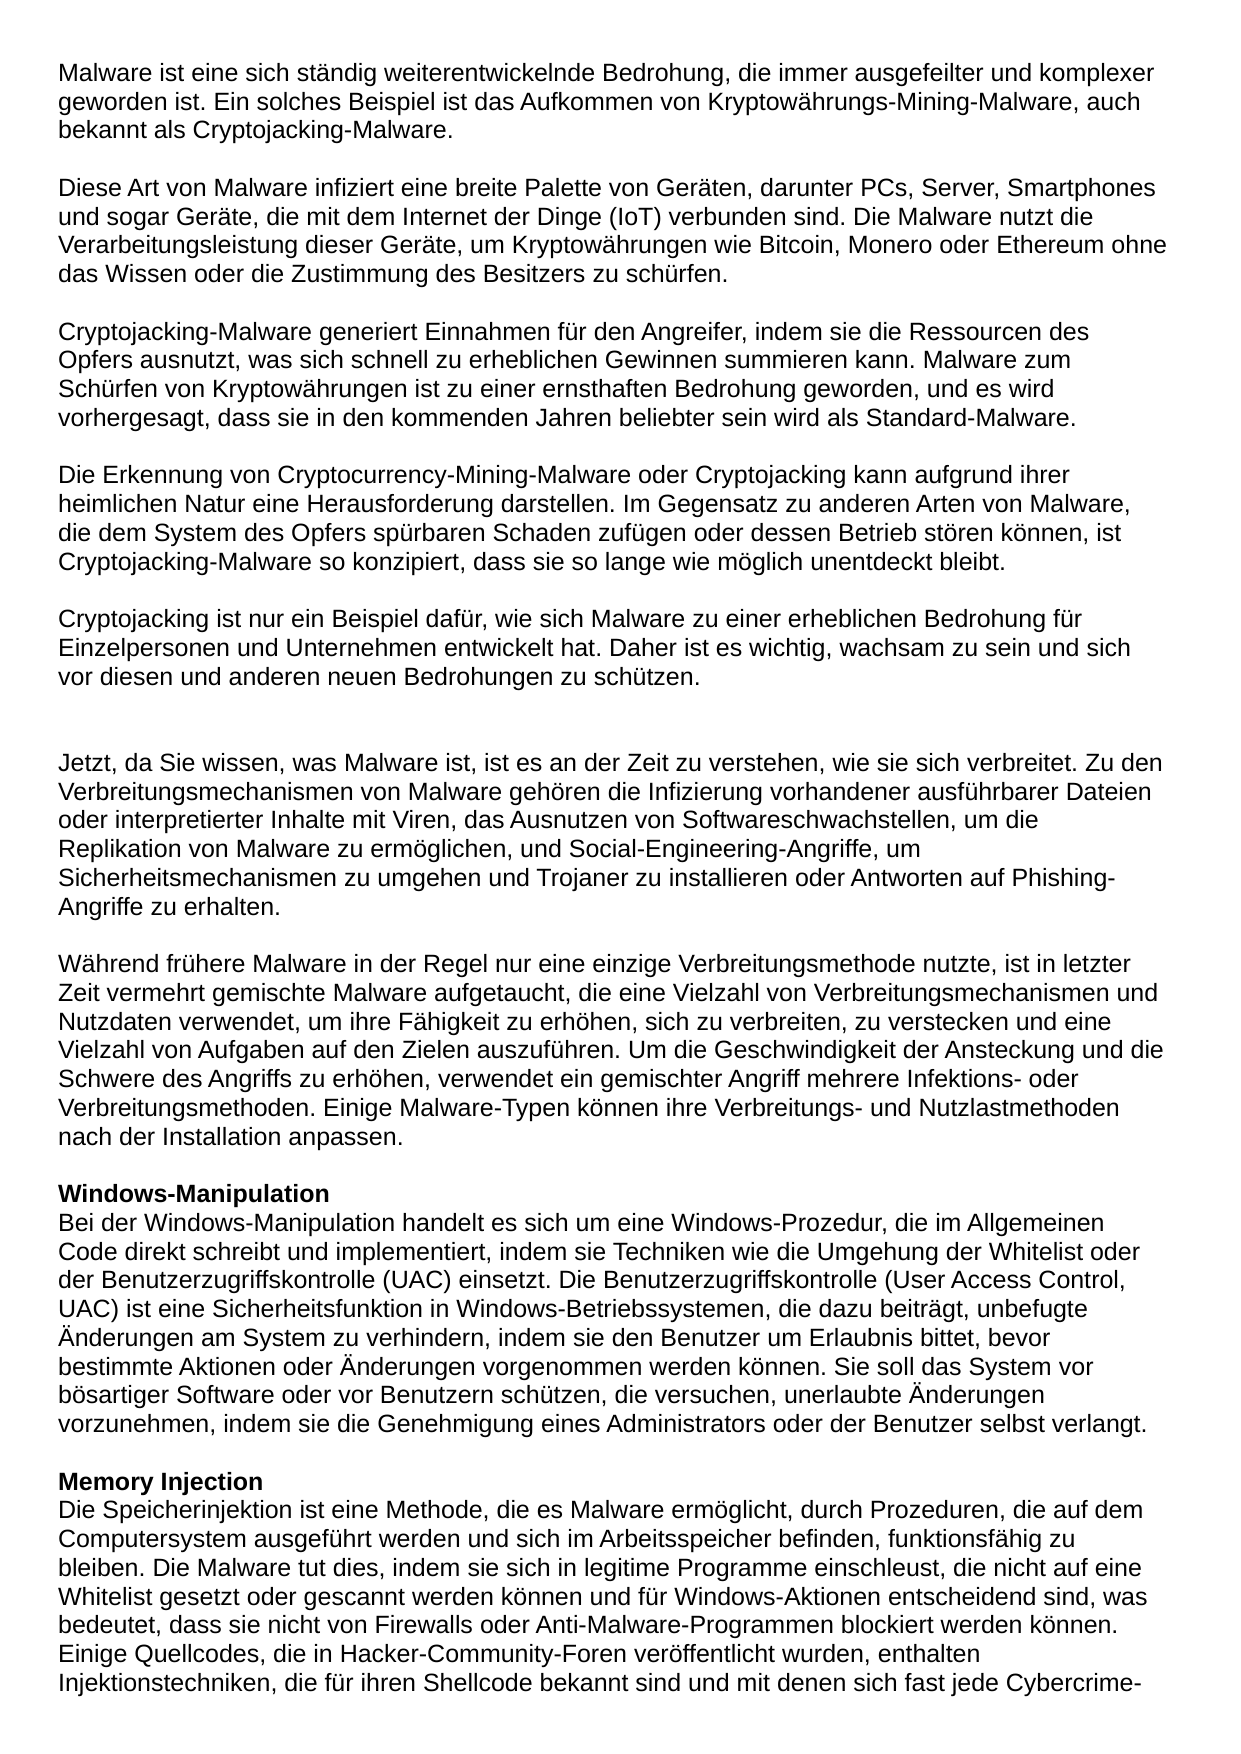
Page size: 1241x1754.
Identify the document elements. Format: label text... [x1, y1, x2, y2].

text Memory Injection Die Speicherinjektion ist eine Methode, die es Malware ermöglicht, durch Prozeduren, die auf dem Computersystem ausgeführt werden und sich im Arbeitsspeicher befinden, funktionsfähig zu bleiben. Die Malware tut dies, indem sie sich in legitime Programme einschleust, die nicht auf eine Whitelist gesetzt oder gescannt werden können und für Windows-Aktionen entscheidend sind, was bedeutet, dass sie nicht von Firewalls oder Anti-Malware-Programmen blockiert werden können. Einige Quellcodes, die in Hacker-Community-Foren veröffentlicht wurden, enthalten Injektionstechniken, die für ihren Shellcode bekannt sind und mit denen sich fast jede Cybercrime- [58, 1467, 1170, 1697]
text Windows-Manipulation Bei der Windows-Manipulation handelt es sich um eine Windows-Prozedur, die im Allgemeinen Code direkt schreibt und implementiert, indem sie Techniken wie die Umgehung der Whitelist oder der Benutzerzugriffskontrolle (UAC) einsetzt. Die Benutzerzugriffskontrolle (User Access Control, UAC) ist eine Sicherheitsfunktion in Windows-Betriebssystemen, die dazu beiträgt, unbefugte Änderungen am System zu verhindern, indem sie den Benutzer um Erlaubnis bittet, bevor bestimmte Aktionen oder Änderungen vorgenommen werden können. Sie soll das System vor bösartiger Software oder vor Benutzern schützen, die versuchen, unerlaubte Änderungen vorzunehmen, indem sie die Genehmigung eines Administrators oder der Benutzer selbst verlangt. [58, 1179, 1170, 1438]
text Malware ist eine sich ständig weiterentwickelnde Bedrohung, die immer ausgefeilter und komplexer geworden ist. Ein solches Beispiel ist das Aufkommen von Kryptowährungs-Mining-Malware, auch bekannt als Cryptojacking-Malware. [58, 58, 1170, 144]
text Diese Art von Malware infiziert eine breite Palette von Geräten, darunter PCs, Server, Smartphones und sogar Geräte, die mit dem Internet der Dinge (IoT) verbunden sind. Die Malware nutzt die Verarbeitungsleistung dieser Geräte, um Kryptowährungen wie Bitcoin, Monero oder Ethereum ohne das Wissen oder die Zustimmung des Besitzers zu schürfen. Cryptojacking-Malware generiert Einnahmen für den Angreifer, indem sie die Ressourcen des Opfers ausnutzt, was sich schnell zu erheblichen Gewinnen summieren kann. Malware zum Schürfen von Kryptowährungen ist zu einer ernsthaften Bedrohung geworden, und es wird vorhergesagt, dass sie in den kommenden Jahren beliebter sein wird als Standard-Malware. Die Erkennung von Cryptocurrency-Mining-Malware oder Cryptojacking kann aufgrund ihrer heimlichen Natur eine Herausforderung darstellen. Im Gegensatz zu anderen Arten von Malware, die dem System des Opfers spürbaren Schaden zufügen oder dessen Betrieb stören können, ist Cryptojacking-Malware so konzipiert, dass sie so lange wie möglich unentdeckt bleibt. Cryptojacking ist nur ein Beispiel dafür, wie sich Malware zu einer erheblichen Bedrohung für Einzelpersonen und Unternehmen entwickelt hat. Daher ist es wichtig, wachsam zu sein und sich vor diesen und anderen neuen Bedrohungen zu schützen. [58, 173, 1170, 690]
text Jetzt, da Sie wissen, was Malware ist, ist es an der Zeit zu verstehen, wie sie sich verbreitet. Zu den Verbreitungsmechanismen von Malware gehören die Infizierung vorhandener ausführbarer Dateien oder interpretierter Inhalte mit Viren, das Ausnutzen von Softwareschwachstellen, um die Replikation von Malware zu ermöglichen, und Social-Engineering-Angriffe, um Sicherheitsmechanismen zu umgehen und Trojaner zu installieren oder Antworten auf Phishing-Angriffe zu erhalten. Während frühere Malware in der Regel nur eine einzige Verbreitungsmethode nutzte, ist in letzter Zeit vermehrt gemischte Malware aufgetaucht, die eine Vielzahl von Verbreitungsmechanismen und Nutzdaten verwendet, um ihre Fähigkeit zu erhöhen, sich zu verbreiten, zu verstecken und eine Vielzahl von Aufgaben auf den Zielen auszuführen. Um die Geschwindigkeit der Ansteckung und die Schwere des Angriffs zu erhöhen, verwendet ein gemischter Angriff mehrere Infektions- oder Verbreitungsmethoden. Einige Malware-Typen können ihre Verbreitungs- und Nutzlastmethoden nach der Installation anpassen. [58, 748, 1170, 1150]
